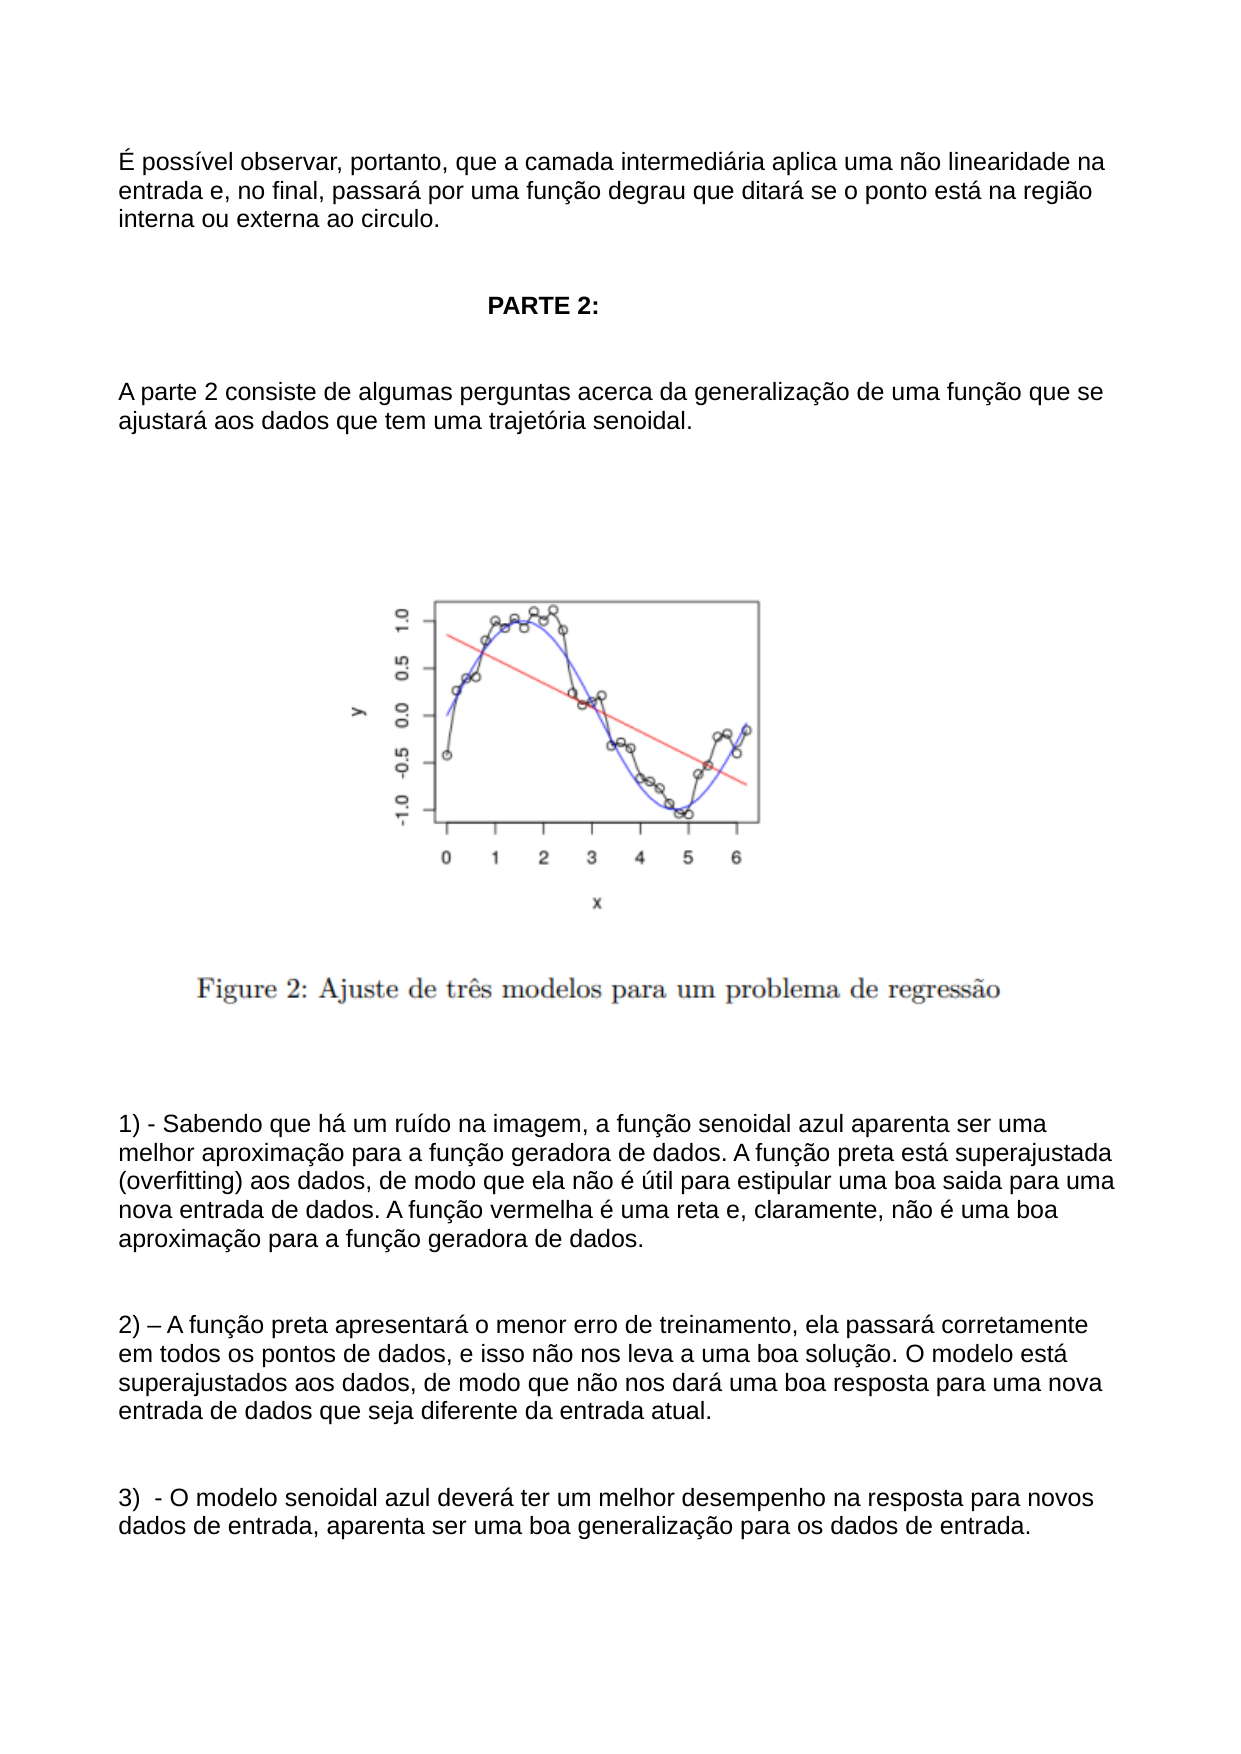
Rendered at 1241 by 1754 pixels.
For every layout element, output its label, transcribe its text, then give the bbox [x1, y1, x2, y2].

text A parte 2 consiste de algumas perguntas acerca da generalização de uma função que se ajustará aos dados que tem uma trajetória senoidal. [118, 377, 1122, 434]
text 3) - O modelo senoidal azul deverá ter um melhor desempenho na resposta para novos dados de entrada, aparenta ser uma boa generalização para os dados de entrada. [118, 1482, 1122, 1540]
text PARTE 2: [118, 291, 1122, 319]
text 1) - Sabendo que há um ruído na imagem, a função senoidal azul aparenta ser uma melhor aproximação para a função geradora de dados. A função preta está superajustada (overfitting) aos dados, de modo que ela não é útil para estipular uma boa saida para uma nova entrada de dados. A função vermelha é uma reta e, claramente, não é uma boa aproximação para a função geradora de dados. [118, 1109, 1122, 1252]
picture [177, 539, 1064, 1023]
text É possível observar, portanto, que a camada intermediária aplica uma não linearidade na entrada e, no final, passará por uma função degrau que ditará se o ponto está na região interna ou externa ao circulo. [118, 147, 1122, 233]
text 2) – A função preta apresentará o menor erro de treinamento, ela passará corretamente em todos os pontos de dados, e isso não nos leva a uma boa solução. O modelo está superajustados aos dados, de modo que não nos dará uma boa resposta para uma nova entrada de dados que seja diferente da entrada atual. [118, 1310, 1122, 1425]
